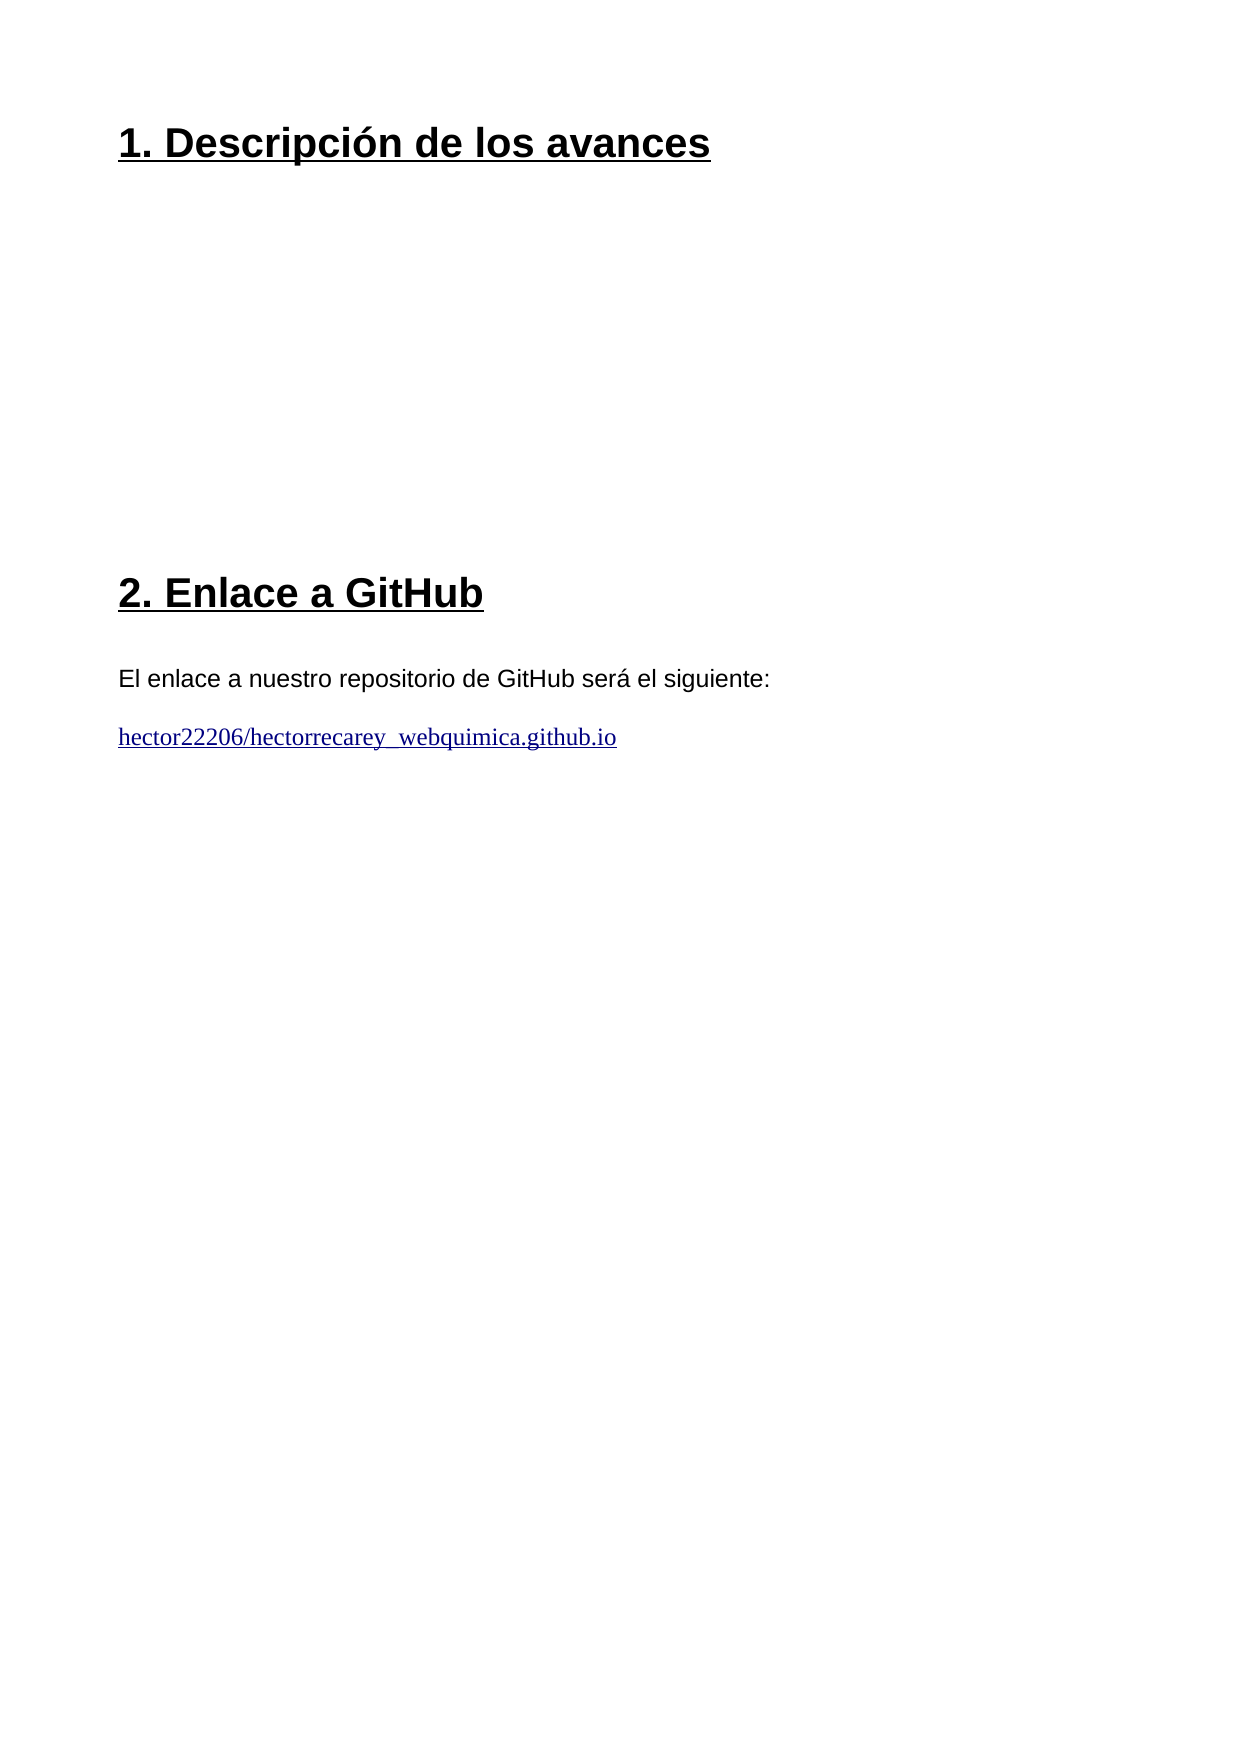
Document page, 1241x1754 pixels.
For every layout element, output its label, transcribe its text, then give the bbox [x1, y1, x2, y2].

text 1. Descripción de los avances [118, 118, 1122, 166]
text 2. Enlace a GitHub [118, 568, 1122, 616]
text El enlace a nuestro repositorio de GitHub será el siguiente: [118, 664, 1122, 693]
text hector22206/hectorrecarey_webquimica.github.io [118, 722, 1122, 751]
